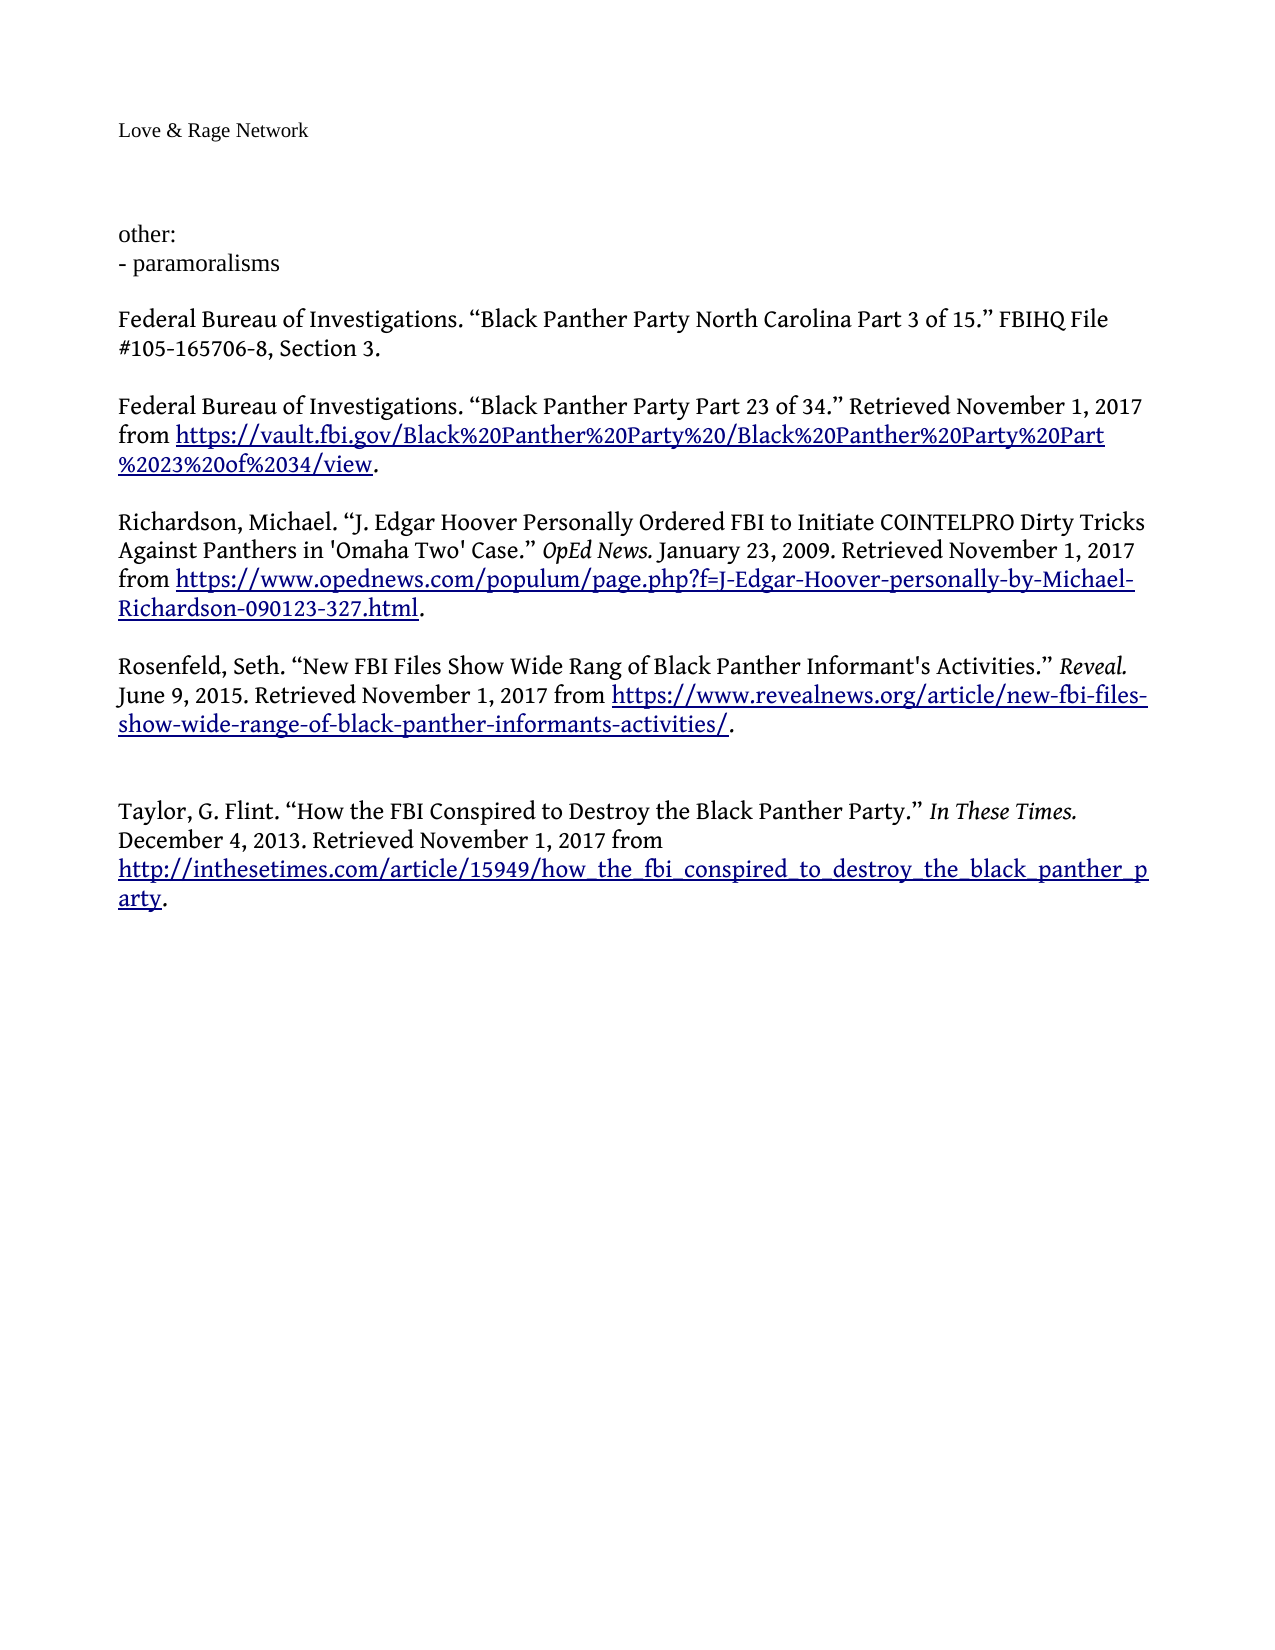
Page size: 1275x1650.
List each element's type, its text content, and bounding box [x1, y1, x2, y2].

text Love & Rage Network [118, 118, 1157, 142]
text Taylor, G. Flint. “How the FBI Conspired to Destroy the Black Panther Party.” In These Times. December 4, 2013. Retrieved November 1, 2017 from http://inthesetimes.com/article/15949/how_the_fbi_conspired_to_destroy_the_black_panther_party. [118, 798, 1157, 913]
text - paramoralisms [118, 248, 1157, 277]
text other: [118, 219, 1157, 248]
text Rosenfeld, Seth. “New FBI Files Show Wide Rang of Black Panther Informant's Activities.” Reveal. June 9, 2015. Retrieved November 1, 2017 from https://www.revealnews.org/article/new-fbi-files-show-wide-range-of-black-panther-informants-activities/. [118, 653, 1157, 740]
text Federal Bureau of Investigations. “Black Panther Party Part 23 of 34.” Retrieved November 1, 2017 from https://vault.fbi.gov/Black%20Panther%20Party%20/Black%20Panther%20Party%20Part%2023%20of%2034/view. [118, 392, 1157, 479]
text Richardson, Michael. “J. Edgar Hoover Personally Ordered FBI to Initiate COINTELPRO Dirty Tricks Against Panthers in 'Omaha Two' Case.” OpEd News. January 23, 2009. Retrieved November 1, 2017 from https://www.opednews.com/populum/page.php?f=J-Edgar-Hoover-personally-by-Michael-Richardson-090123-327.html. [118, 508, 1157, 624]
text Federal Bureau of Investigations. “Black Panther Party North Carolina Part 3 of 15.” FBIHQ File #105-165706-8, Section 3. [118, 305, 1157, 363]
